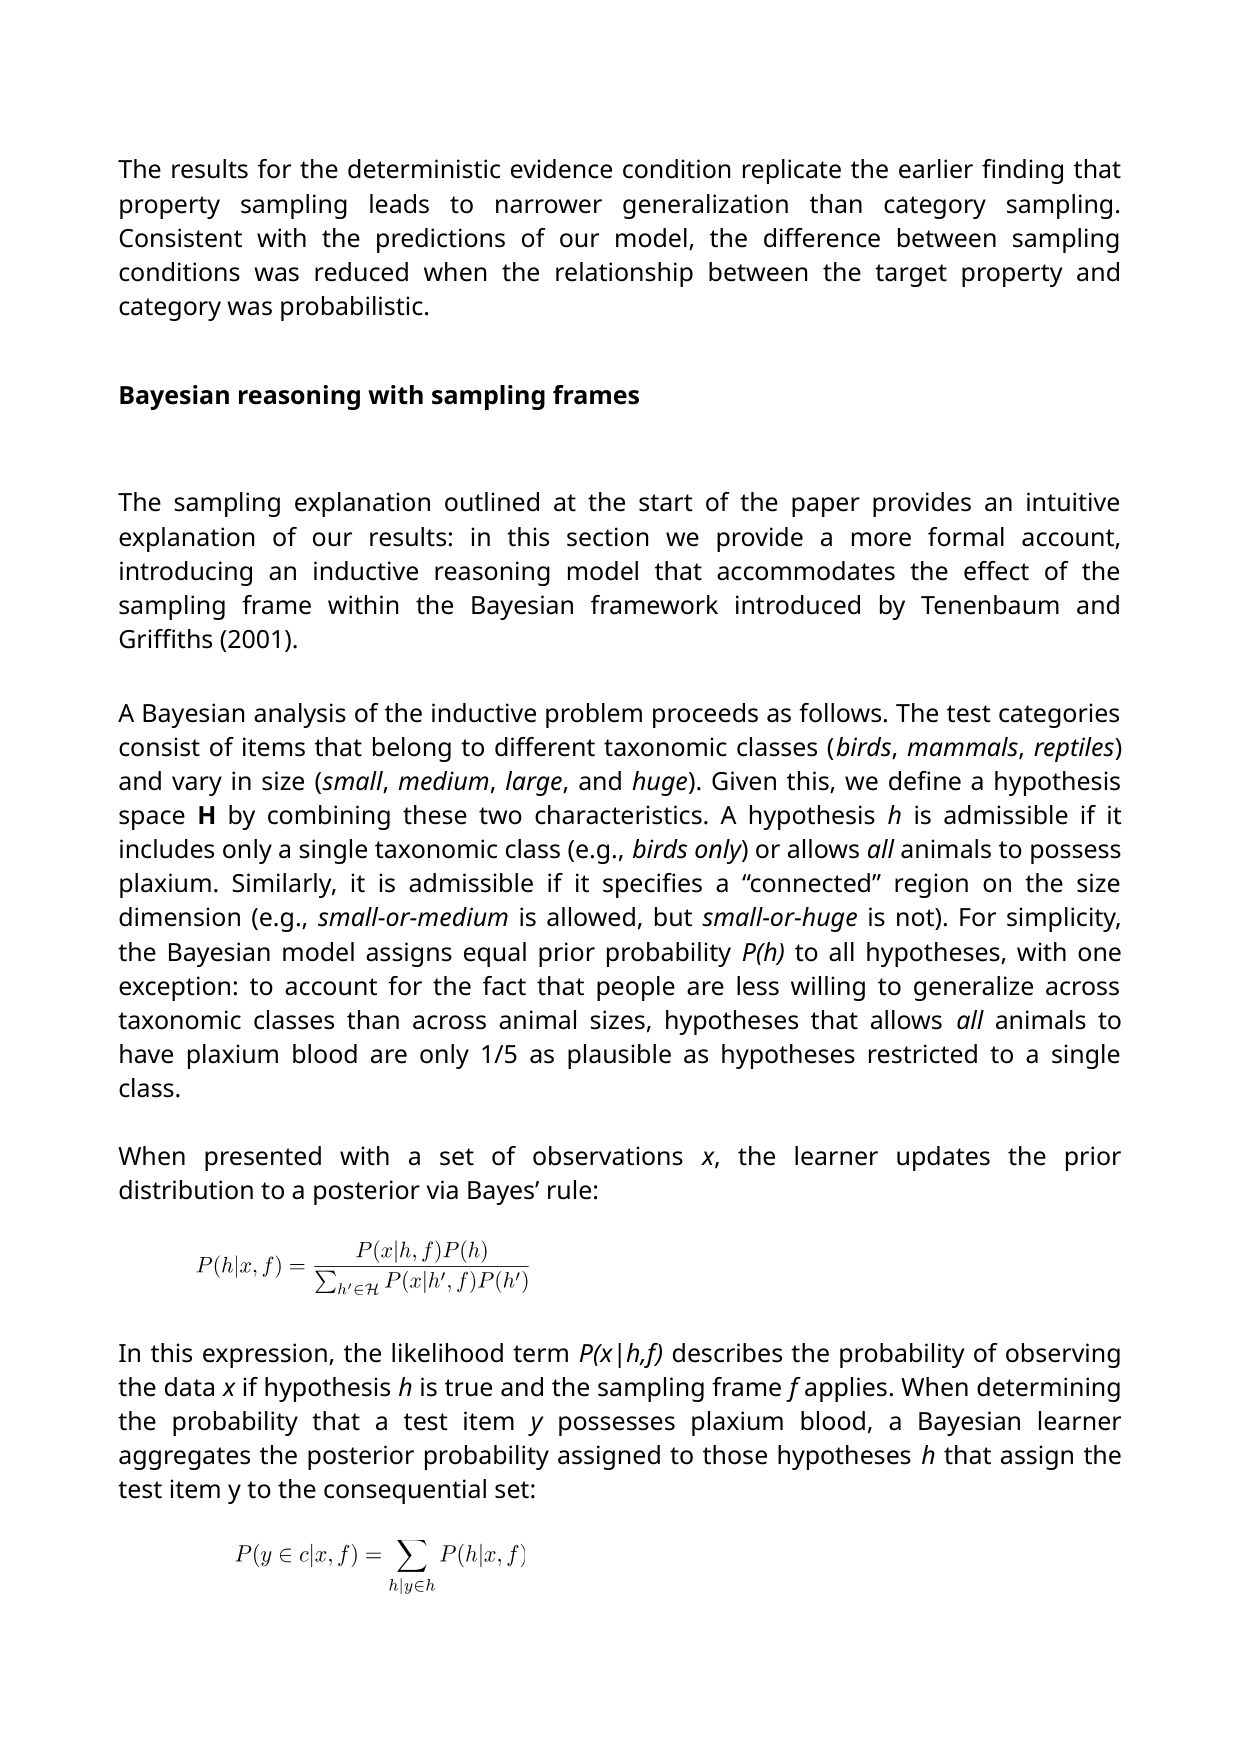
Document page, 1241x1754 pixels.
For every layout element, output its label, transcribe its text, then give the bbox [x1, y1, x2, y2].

picture [235, 1540, 525, 1594]
text When presented with a set of observations x, the learner updates the prior distribution to a posterior via Bayes’ rule: [118, 1138, 1122, 1207]
text Bayesian reasoning with sampling frames [118, 377, 1122, 411]
picture [196, 1240, 529, 1295]
text The sampling explanation outlined at the start of the paper provides an intuitive explanation of our results: in this section we provide a more formal account, introducing an inductive reasoning model that accommodates the effect of the sampling frame within the Bayesian framework introduced by Tenenbaum and Griffiths (2001). [118, 485, 1122, 655]
text The results for the deterministic evidence condition replicate the earlier finding that property sampling leads to narrower generalization than category sampling. Consistent with the predictions of our model, the difference between sampling conditions was reduced when the relationship between the target property and category was probabilistic. [118, 152, 1122, 322]
text In this expression, the likelihood term P(x|h,f) describes the probability of observing the data x if hypothesis h is true and the sampling frame f applies. When determining the probability that a test item y possesses plaxium blood, a Bayesian learner aggregates the posterior probability assigned to those hypotheses h that assign the test item y to the consequential set: [118, 1336, 1122, 1506]
text A Bayesian analysis of the inductive problem proceeds as follows. The test categories consist of items that belong to different taxonomic classes (birds, mammals, reptiles) and vary in size (small, medium, large, and huge). Given this, we define a hypothesis space H by combining these two characteristics. A hypothesis h is admissible if it includes only a single taxonomic class (e.g., birds only) or allows all animals to possess plaxium. Similarly, it is admissible if it specifies a “connected” region on the size dimension (e.g., small-or-medium is allowed, but small-or-huge is not). For simplicity, the Bayesian model assigns equal prior probability P(h) to all hypotheses, with one exception: to account for the fact that people are less willing to generalize across taxonomic classes than across animal sizes, hypotheses that allows all animals to have plaxium blood are only 1/5 as plausible as hypotheses restricted to a single class. [118, 696, 1122, 1104]
